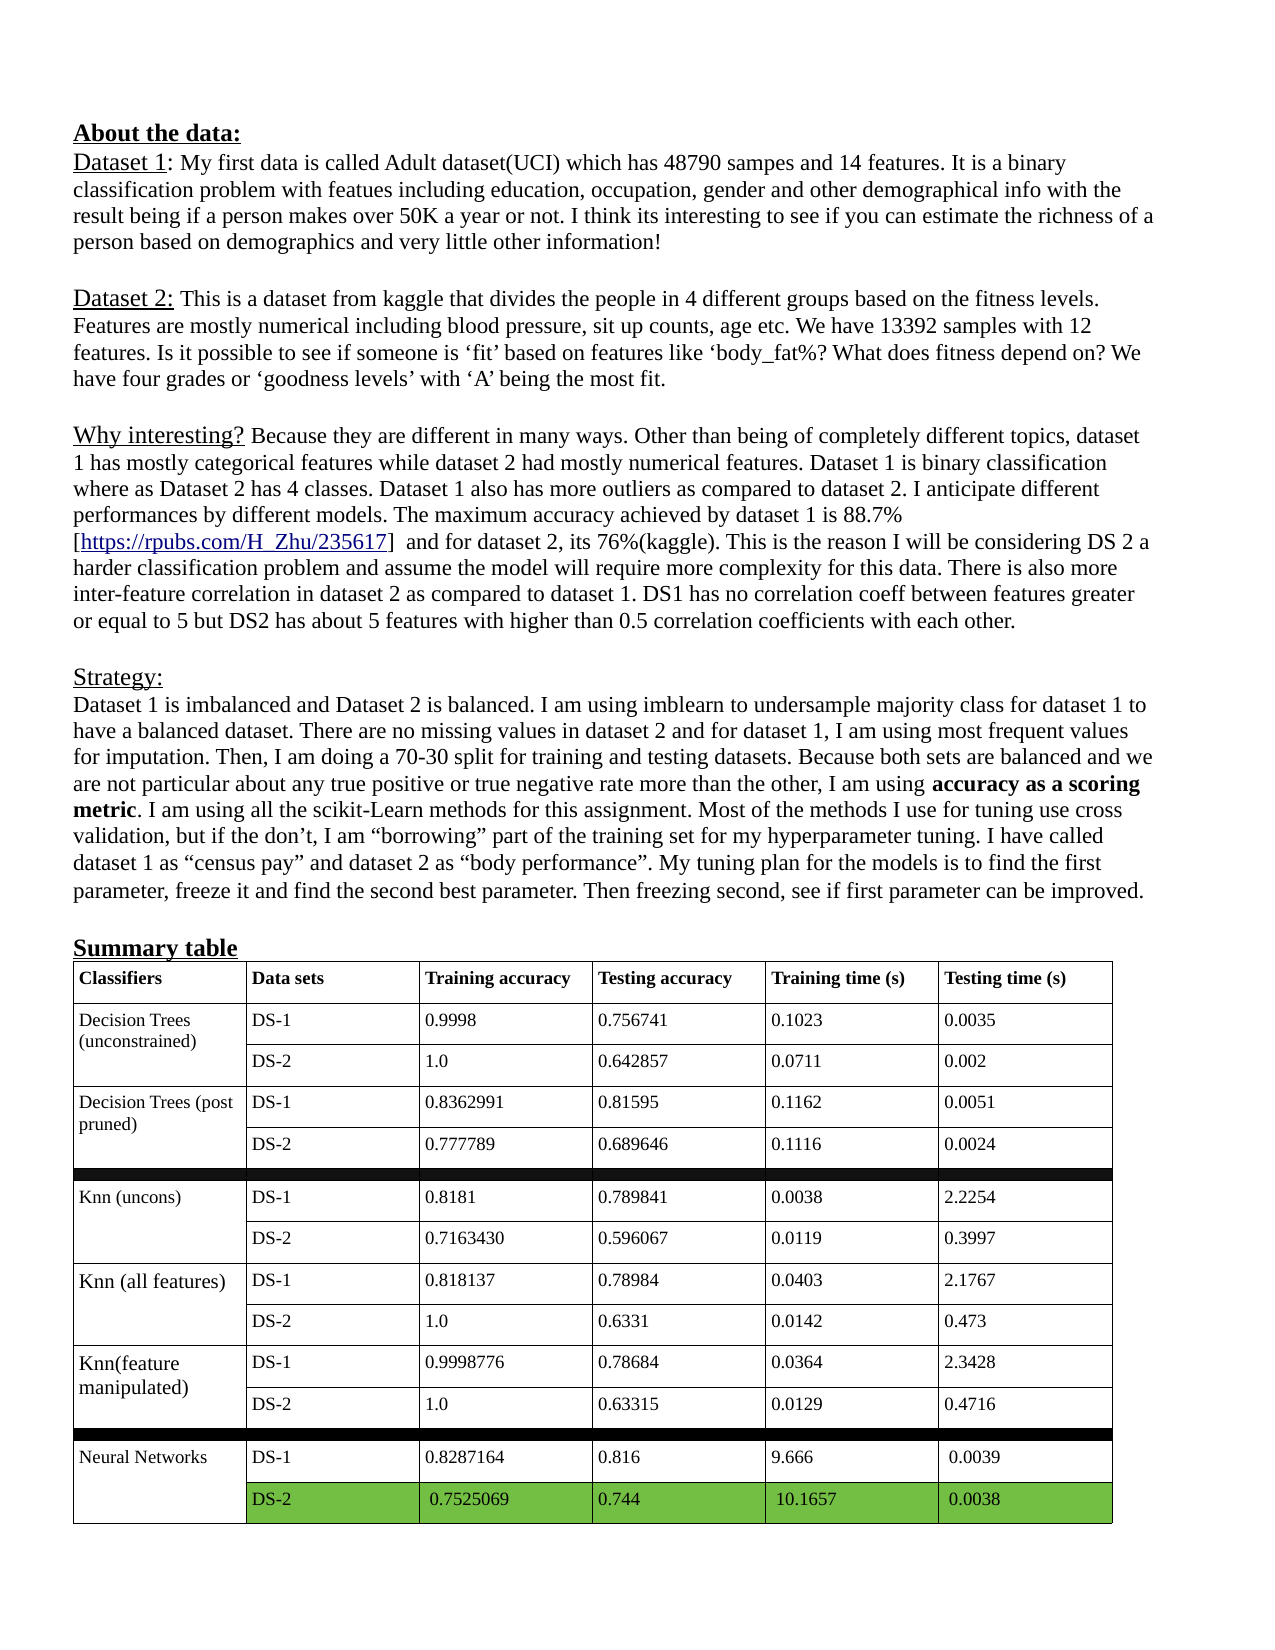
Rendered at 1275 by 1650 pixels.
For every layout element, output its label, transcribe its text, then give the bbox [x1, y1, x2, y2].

table_cell Knn (uncons) [74, 1181, 246, 1263]
table_cell 0.0364 [766, 1346, 938, 1387]
table_cell 0.81595 [593, 1087, 765, 1127]
table_cell 0.0038 [939, 1483, 1112, 1523]
table_cell 0.0051 [939, 1087, 1112, 1127]
table_cell 0.8362991 [420, 1087, 592, 1127]
table_cell 0.3997 [939, 1222, 1112, 1263]
table_cell [247, 1169, 419, 1180]
table_cell 0.63315 [593, 1388, 765, 1428]
table_cell [939, 1169, 1112, 1180]
table_cell 0.7163430 [420, 1222, 592, 1263]
table_cell 2.2254 [939, 1181, 1112, 1221]
table_cell DS-2 [247, 1483, 419, 1523]
table_header Training time (s) [766, 962, 938, 1003]
table_cell Knn (all features) [74, 1264, 246, 1345]
table_cell 1.0 [420, 1045, 592, 1086]
text About the data: [73, 118, 1158, 147]
table_cell [74, 1429, 246, 1440]
table_cell DS-2 [247, 1388, 419, 1428]
table_cell DS-1 [247, 1004, 419, 1044]
text Strategy: [73, 662, 1158, 691]
table_cell 0.689646 [593, 1128, 765, 1168]
table_cell DS-1 [247, 1441, 419, 1482]
table_header Testing time (s) [939, 962, 1112, 1003]
table_cell 0.744 [593, 1483, 765, 1523]
table_cell 0.0711 [766, 1045, 938, 1086]
table_cell DS-2 [247, 1305, 419, 1345]
table_cell 0.1162 [766, 1087, 938, 1127]
table_cell 0.777789 [420, 1128, 592, 1168]
table_cell 0.8287164 [420, 1441, 592, 1482]
table_header Data sets [247, 962, 419, 1003]
table_cell 0.473 [939, 1305, 1112, 1345]
table_cell 0.7525069 [420, 1483, 592, 1523]
table_cell 0.1023 [766, 1004, 938, 1044]
table_cell 0.8181 [420, 1181, 592, 1221]
table_cell Neural Networks [74, 1441, 246, 1523]
table_cell DS-2 [247, 1045, 419, 1086]
table_cell Decision Trees (post pruned) [74, 1087, 246, 1168]
table_cell 0.78984 [593, 1264, 765, 1304]
table_cell [420, 1169, 592, 1180]
table_cell 0.642857 [593, 1045, 765, 1086]
table_cell 0.0024 [939, 1128, 1112, 1168]
table_cell DS-1 [247, 1181, 419, 1221]
table_cell 1.0 [420, 1388, 592, 1428]
table_cell 0.789841 [593, 1181, 765, 1221]
table_cell DS-1 [247, 1087, 419, 1127]
table_cell 0.0142 [766, 1305, 938, 1345]
table_cell 0.9998 [420, 1004, 592, 1044]
table_cell DS-1 [247, 1264, 419, 1304]
table_cell 9.666 [766, 1441, 938, 1482]
table_cell 0.78684 [593, 1346, 765, 1387]
table_cell 0.0129 [766, 1388, 938, 1428]
table_cell [74, 1169, 246, 1180]
table_cell 10.1657 [766, 1483, 938, 1523]
table_cell [593, 1169, 765, 1180]
text Dataset 2: This is a dataset from kaggle that divides the people in 4 different groups based on the fitness levels. Features are mostly numerical including blood pressure, sit up counts, age etc. We have 13392 samples with 12 features. Is it possible to see if someone is ‘fit’ based on features like ‘body_fat%? What does fitness depend on? We have four grades or ‘goodness levels’ with ‘A’ being the most fit. [73, 283, 1158, 391]
text Dataset 1: My first data is called Adult dataset(UCI) which has 48790 sampes and 14 features. It is a binary classification problem with featues including education, occupation, gender and other demographical info with the result being if a person makes over 50K a year or not. I think its interesting to see if you can estimate the richness of a person based on demographics and very little other information! [73, 147, 1158, 255]
table_cell [593, 1429, 765, 1440]
table_cell 2.1767 [939, 1264, 1112, 1304]
table_cell [766, 1169, 938, 1180]
table_cell 0.0119 [766, 1222, 938, 1263]
table_cell 0.816 [593, 1441, 765, 1482]
table_cell DS-2 [247, 1128, 419, 1168]
table_cell 0.756741 [593, 1004, 765, 1044]
table_cell DS-2 [247, 1222, 419, 1263]
table_cell DS-1 [247, 1346, 419, 1387]
table_header Classifiers [74, 962, 246, 1003]
table_cell 0.4716 [939, 1388, 1112, 1428]
text Dataset 1 is imbalanced and Dataset 2 is balanced. I am using imblearn to undersample majority class for dataset 1 to have a balanced dataset. There are no missing values in dataset 2 and for dataset 1, I am using most frequent values for imputation. Then, I am doing a 70-30 split for training and testing datasets. Because both sets are balanced and we are not particular about any true positive or true negative rate more than the other, I am using accuracy as a scoring metric. I am using all the scikit-Learn methods for this assignment. Most of the methods I use for tuning use cross validation, but if the don’t, I am “borrowing” part of the training set for my hyperparameter tuning. I have called dataset 1 as “census pay” and dataset 2 as “body performance”. My tuning plan for the models is to find the first parameter, freeze it and find the second best parameter. Then freezing second, see if first parameter can be improved. [73, 691, 1158, 904]
table_cell 0.818137 [420, 1264, 592, 1304]
table_cell 1.0 [420, 1305, 592, 1345]
table_cell [939, 1429, 1112, 1440]
table_cell 0.002 [939, 1045, 1112, 1086]
table_cell 0.1116 [766, 1128, 938, 1168]
text Summary table [73, 933, 1158, 961]
table_cell [420, 1429, 592, 1440]
table_header Training accuracy [420, 962, 592, 1003]
table_cell 0.0039 [939, 1441, 1112, 1482]
table_cell Decision Trees (unconstrained) [74, 1004, 246, 1086]
table_cell 2.3428 [939, 1346, 1112, 1387]
table_cell [766, 1429, 938, 1440]
text Why interesting? Because they are different in many ways. Other than being of completely different topics, dataset 1 has mostly categorical features while dataset 2 had mostly numerical features. Dataset 1 is binary classification where as Dataset 2 has 4 classes. Dataset 1 also has more outliers as compared to dataset 2. I anticipate different performances by different models. The maximum accuracy achieved by dataset 1 is 88.7% [https://rpubs.com/H_Zhu/235617] and for dataset 2, its 76%(kaggle). This is the reason I will be considering DS 2 a harder classification problem and assume the model will require more complexity for this data. There is also more inter-feature correlation in dataset 2 as compared to dataset 1. DS1 has no correlation coeff between features greater or equal to 5 but DS2 has about 5 features with higher than 0.5 correlation coefficients with each other. [73, 420, 1158, 633]
table_header Testing accuracy [593, 962, 765, 1003]
table_cell [247, 1429, 419, 1440]
table_cell 0.0035 [939, 1004, 1112, 1044]
table_cell 0.0403 [766, 1264, 938, 1304]
table_cell 0.6331 [593, 1305, 765, 1345]
table_cell 0.9998776 [420, 1346, 592, 1387]
table_cell 0.0038 [766, 1181, 938, 1221]
table_cell 0.596067 [593, 1222, 765, 1263]
table_cell Knn(feature manipulated) [74, 1346, 246, 1428]
